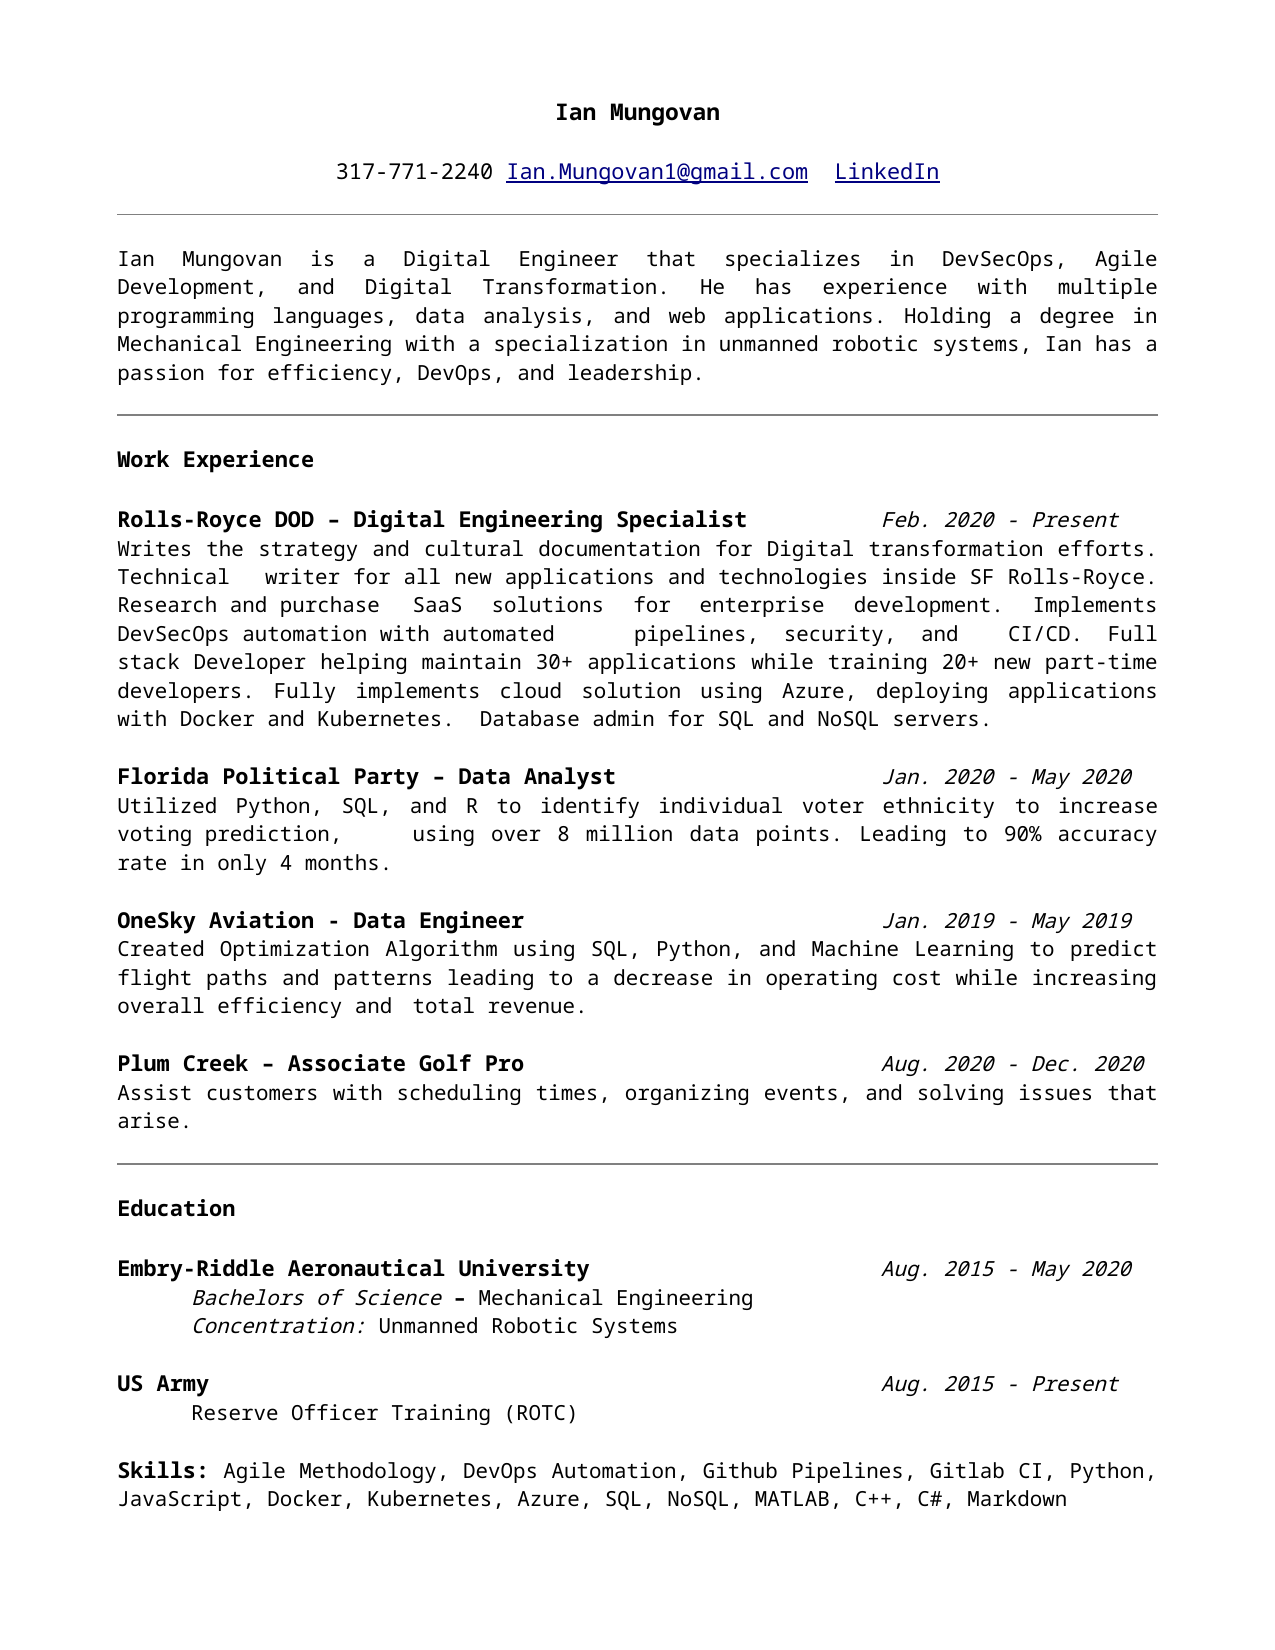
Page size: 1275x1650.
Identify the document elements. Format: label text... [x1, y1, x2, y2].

text Work Experience [117, 444, 1158, 474]
text US Army Aug. 2015 - Present [117, 1368, 1158, 1398]
text Concentration: Unmanned Robotic Systems [117, 1311, 1158, 1339]
text Assist customers with scheduling times, organizing events, and solving issues that arise. [117, 1078, 1158, 1135]
text Bachelors of Science – Mechanical Engineering [117, 1283, 1158, 1311]
text Embry-Riddle Aeronautical University Aug. 2015 - May 2020 [117, 1253, 1158, 1283]
text 317-771-2240 Ian.Mungovan1@gmail.com LinkedIn [117, 156, 1158, 186]
text Utilized Python, SQL, and R to identify individual voter ethnicity to increase voting prediction, using over 8 million data points. Leading to 90% accuracy rate in only 4 months. [117, 791, 1158, 876]
text Reserve Officer Training (ROTC) [117, 1398, 1158, 1426]
text Skills: Agile Methodology, DevOps Automation, Github Pipelines, Gitlab CI, Python, JavaScript, Docker, Kubernetes, Azure, SQL, NoSQL, MATLAB, C++, C#, Markdown [117, 1455, 1158, 1513]
text Writes the strategy and cultural documentation for Digital transformation efforts. Technical writer for all new applications and technologies inside SF Rolls-Royce. Research and purchase SaaS solutions for enterprise development. Implements DevSecOps automation with automated pipelines, security, and CI/CD. Full stack Developer helping maintain 30+ applications while training 20+ new part-time developers. Fully implements cloud solution using Azure, deploying applications with Docker and Kubernetes. Database admin for SQL and NoSQL servers. [117, 534, 1158, 733]
text Plum Creek – Associate Golf Pro Aug. 2020 - Dec. 2020 [117, 1048, 1158, 1078]
text OneSky Aviation - Data Engineer Jan. 2019 - May 2019 [117, 905, 1158, 934]
text Florida Political Party – Data Analyst Jan. 2020 - May 2020 [117, 761, 1158, 791]
text Education [117, 1193, 1158, 1223]
text Ian Mungovan is a Digital Engineer that specializes in DevSecOps, Agile Development, and Digital Transformation. He has experience with multiple programming languages, data analysis, and web applications. Holding a degree in Mechanical Engineering with a specialization in unmanned robotic systems, Ian has a passion for efficiency, DevOps, and leadership. [117, 244, 1158, 386]
text Rolls-Royce DOD – Digital Engineering Specialist Feb. 2020 - Present [117, 504, 1158, 534]
text Ian Mungovan [117, 96, 1158, 127]
text Created Optimization Algorithm using SQL, Python, and Machine Learning to predict flight paths and patterns leading to a decrease in operating cost while increasing overall efficiency and total revenue. [117, 934, 1158, 1020]
